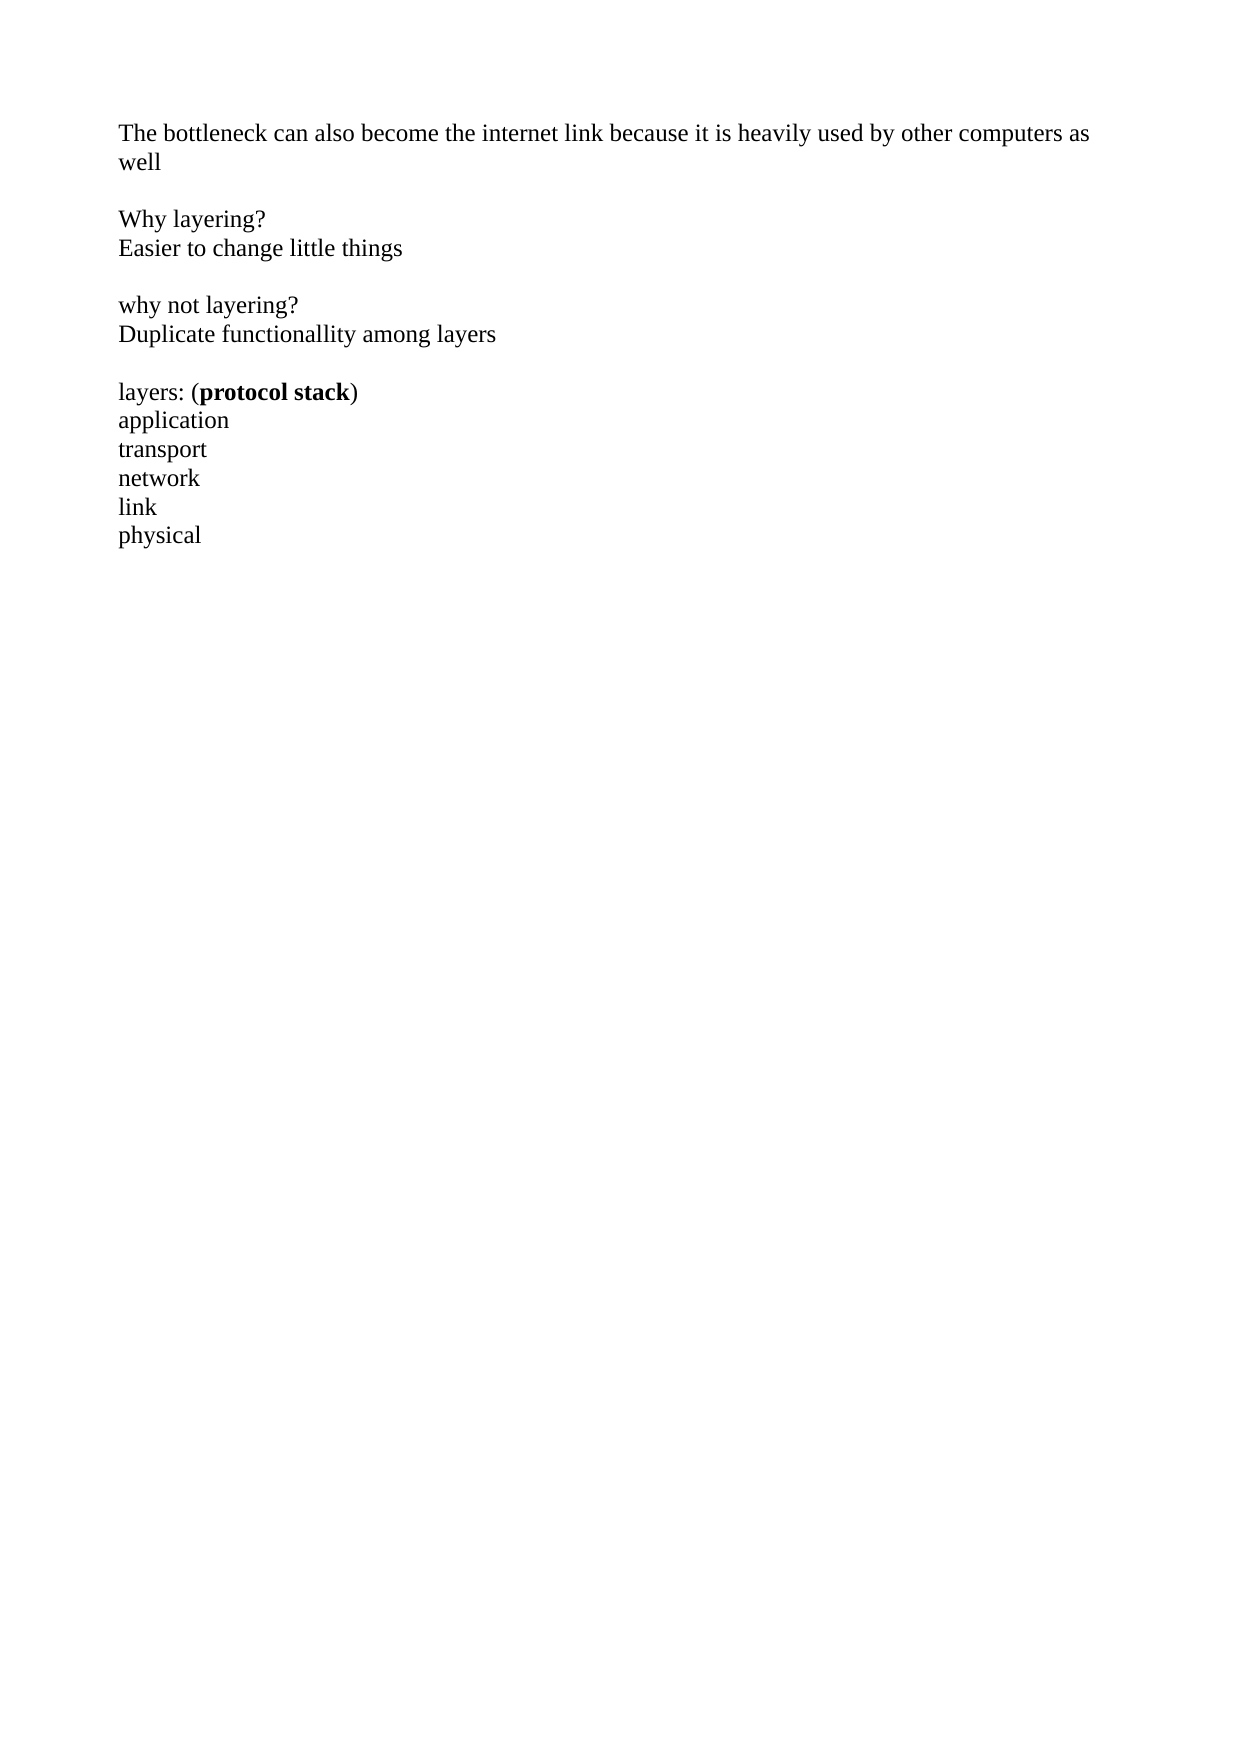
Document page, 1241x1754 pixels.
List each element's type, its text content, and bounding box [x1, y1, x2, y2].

text transport [118, 434, 1122, 463]
text application [118, 406, 1122, 434]
text network [118, 463, 1122, 492]
text physical [118, 521, 1122, 549]
text link [118, 492, 1122, 521]
text Why layering? [118, 204, 1122, 233]
text Duplicate functionallity among layers [118, 319, 1122, 348]
text layers: (protocol stack) [118, 377, 1122, 406]
text The bottleneck can also become the internet link because it is heavily used by other computers as well [118, 118, 1122, 176]
text why not layering? [118, 291, 1122, 319]
text Easier to change little things [118, 233, 1122, 262]
